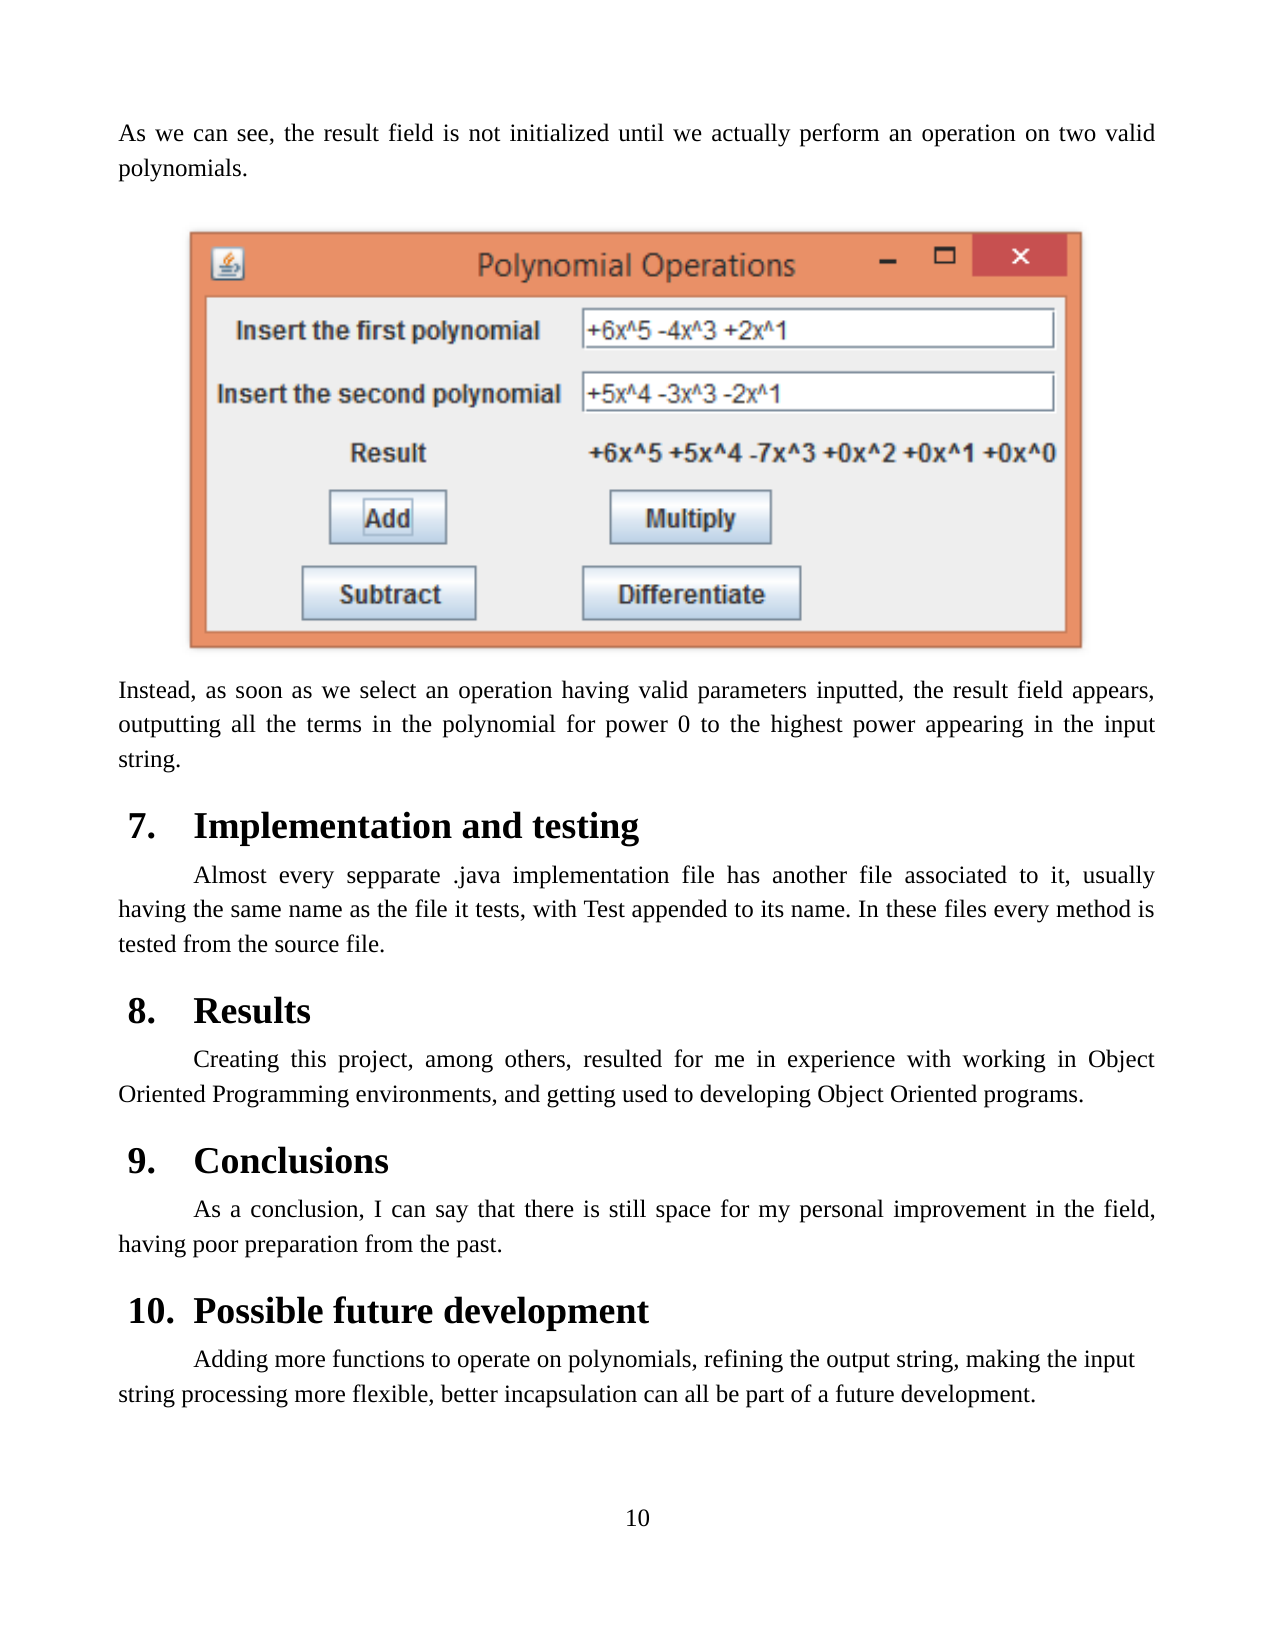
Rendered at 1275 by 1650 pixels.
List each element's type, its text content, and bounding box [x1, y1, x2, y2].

subtitle Implementation and testing [118, 803, 1157, 847]
text As a conclusion, I can say that there is still space for my personal improvement in the field, having poor preparation from the past. [118, 1194, 1157, 1258]
text Creating this project, among others, resulted for me in experience with working in Object Oriented Programming environments, and getting used to developing Object Oriented programs. [118, 1044, 1157, 1107]
subtitle Results [118, 988, 1157, 1032]
subtitle Possible future development [118, 1288, 1157, 1332]
picture [163, 205, 1112, 676]
text Instead, as soon as we select an operation having valid parameters inputted, the result field appears, outputting all the terms in the polynomial for power 0 to the highest power appearing in the input string. [118, 202, 1157, 773]
subtitle Conclusions [118, 1138, 1157, 1182]
text As we can see, the result field is not initialized until we actually perform an operation on two valid polynomials. [118, 118, 1157, 181]
text Adding more functions to operate on polynomials, refining the output string, making the input string processing more flexible, better incapsulation can all be part of a future development. [118, 1344, 1157, 1408]
text Almost every sepparate .java implementation file has another file associated to it, usually having the same name as the file it tests, with Test appended to its name. In these files every method is tested from the source file. [118, 860, 1157, 957]
